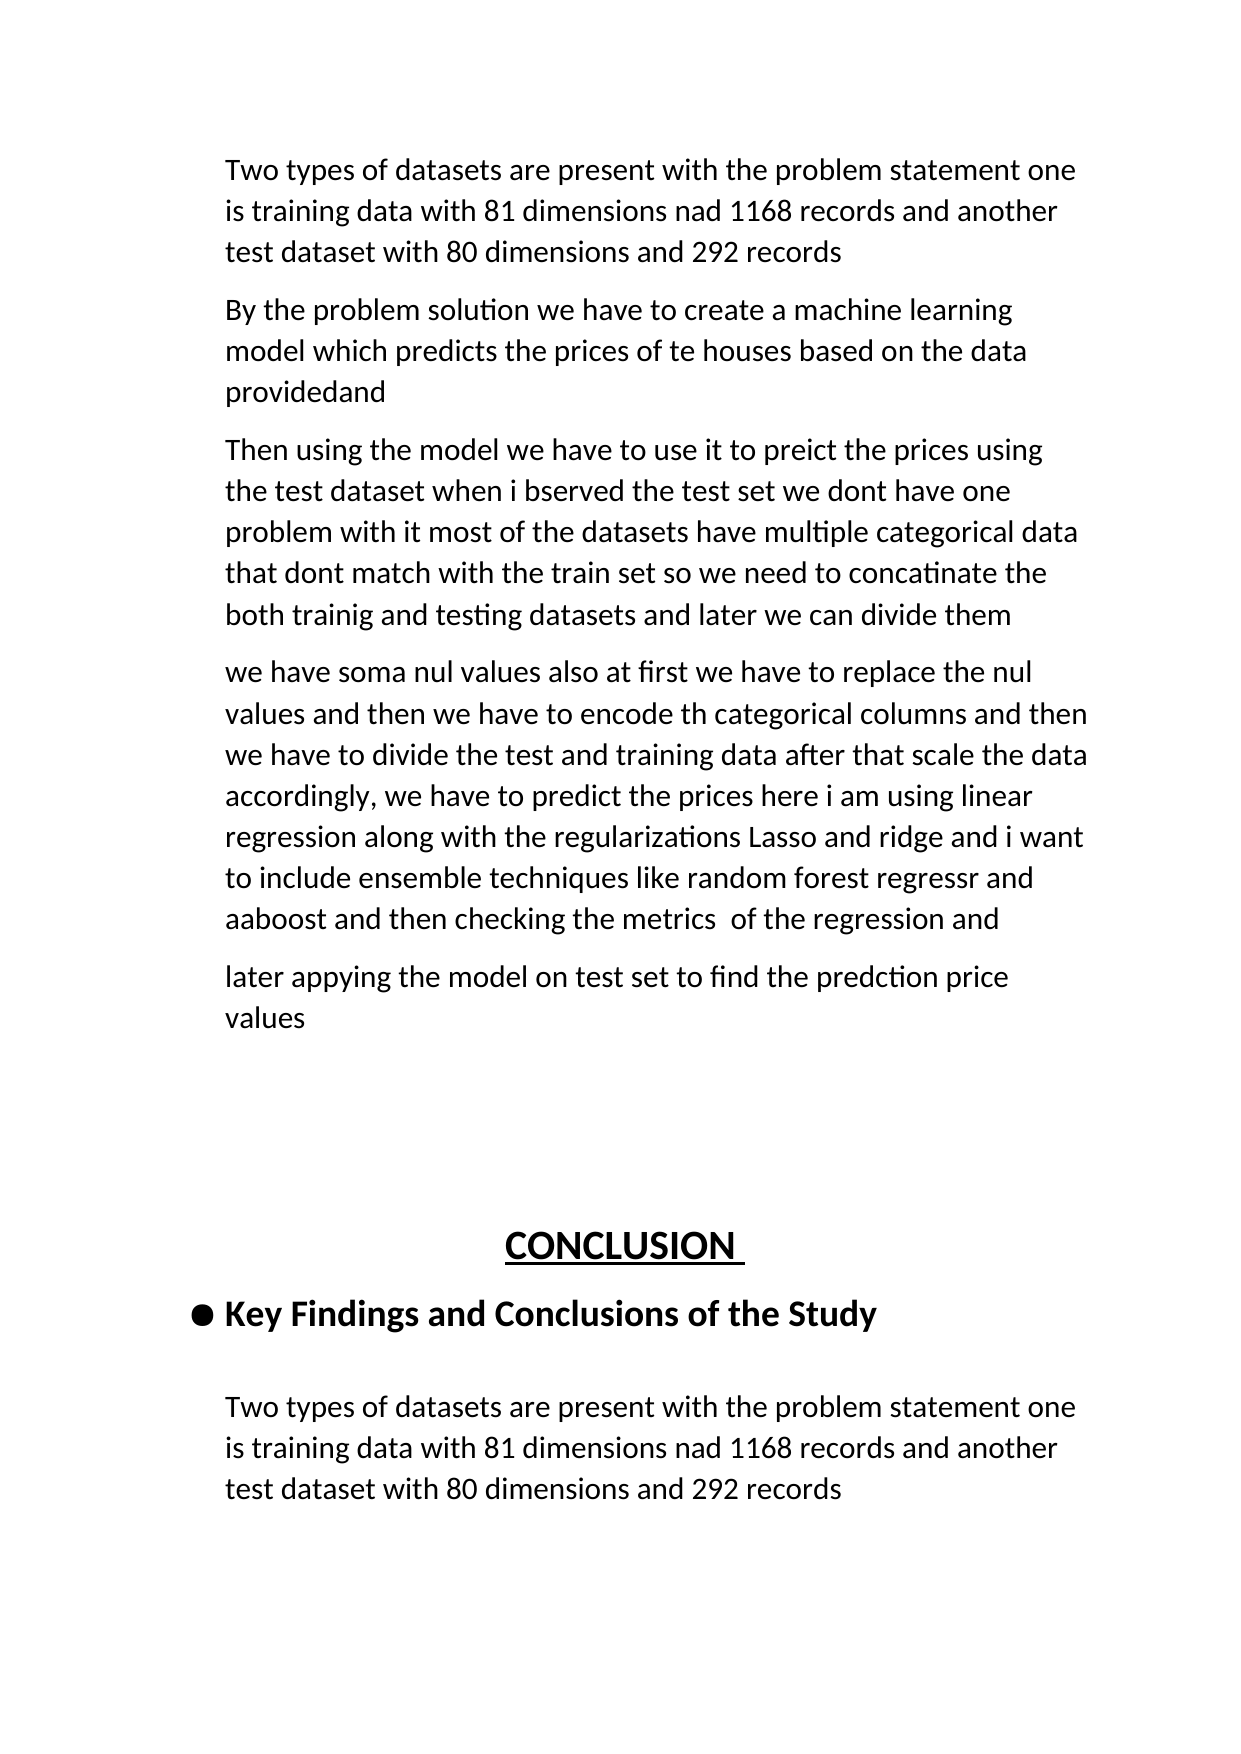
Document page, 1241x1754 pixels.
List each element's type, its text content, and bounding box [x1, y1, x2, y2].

text CONCLUSION [150, 1219, 1090, 1269]
text Two types of datasets are present with the problem statement one is training data with 81 dimensions nad 1168 records and another test dataset with 80 dimensions and 292 records [225, 150, 1090, 270]
text Two types of datasets are present with the problem statement one is training data with 81 dimensions nad 1168 records and another test dataset with 80 dimensions and 292 records [225, 1387, 1090, 1507]
text later appying the model on test set to find the predction price values [225, 957, 1090, 1037]
list Key Findings and Conclusions of the Study [187, 1290, 1090, 1336]
text we have soma nul values also at first we have to replace the nul values and then we have to encode th categorical columns and then we have to divide the test and training data after that scale the data accordingly, we have to predict the prices here i am using linear regression along with the regularizations Lasso and ridge and i want to include ensemble techniques like random forest regressr and aaboost and then checking the metrics of the regression and [225, 653, 1090, 938]
text Then using the model we have to use it to preict the prices using the test dataset when i bserved the test set we dont have one problem with it most of the datasets have multiple categorical data that dont match with the train set so we need to concatinate the both trainig and testing datasets and later we can divide them [225, 430, 1090, 633]
text By the problem solution we have to create a machine learning model which predicts the prices of te houses based on the data providedand [225, 290, 1090, 411]
